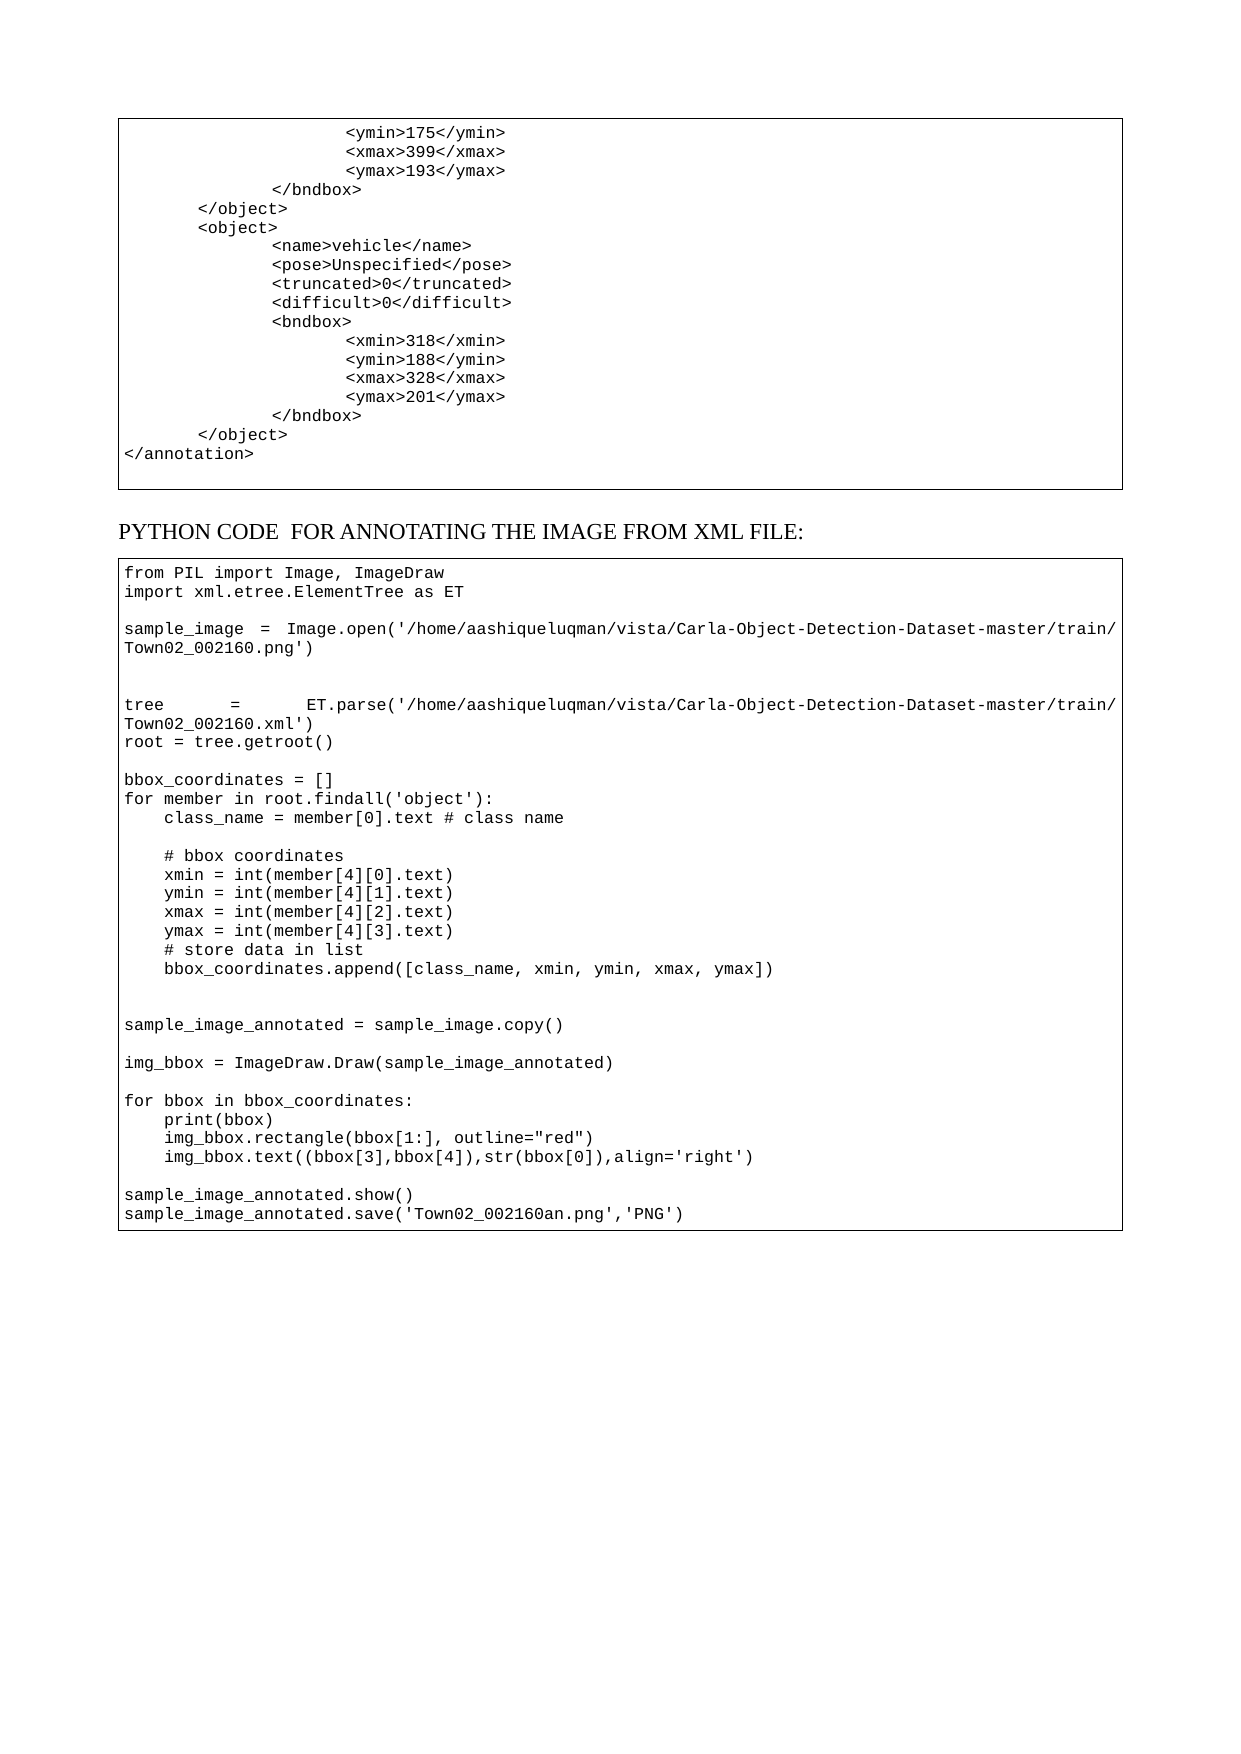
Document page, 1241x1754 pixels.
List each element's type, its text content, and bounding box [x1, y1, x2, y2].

text PYTHON CODE FOR ANNOTATING THE IMAGE FROM XML FILE: [118, 518, 1122, 544]
table_header from PIL import Image, ImageDraw import xml.etree.ElementTree as ET sample_image = Image.open('/home/aashiqueluqman/vista/Carla-Object-Detection-Dataset-master/train/Town02_002160.png') tree = ET.parse('/home/aashiqueluqman/vista/Carla-Object-Detection-Dataset-master/train/Town02_002160.xml') root = tree.getroot() bbox_coordinates = [] for member in root.findall('object'): class_name = member[0].text # class name # bbox coordinates xmin = int(member[4][0].text) ymin = int(member[4][1].text) xmax = int(member[4][2].text) ymax = int(member[4][3].text) # store data in list bbox_coordinates.append([class_name, xmin, ymin, xmax, ymax]) sample_image_annotated = sample_image.copy() img_bbox = ImageDraw.Draw(sample_image_annotated) for bbox in bbox_coordinates: print(bbox) img_bbox.rectangle(bbox[1:], outline="red") img_bbox.text((bbox[3],bbox[4]),str(bbox[0]),align='right') sample_image_annotated.show() sample_image_annotated.save('Town02_002160an.png','PNG') [119, 559, 1122, 1230]
table_header <ymin>175</ymin> <xmax>399</xmax> <ymax>193</ymax> </bndbox> </object> <object> <name>vehicle</name> <pose>Unspecified</pose> <truncated>0</truncated> <difficult>0</difficult> <bndbox> <xmin>318</xmin> <ymin>188</ymin> <xmax>328</xmax> <ymax>201</ymax> </bndbox> </object> </annotation> [119, 119, 1122, 489]
